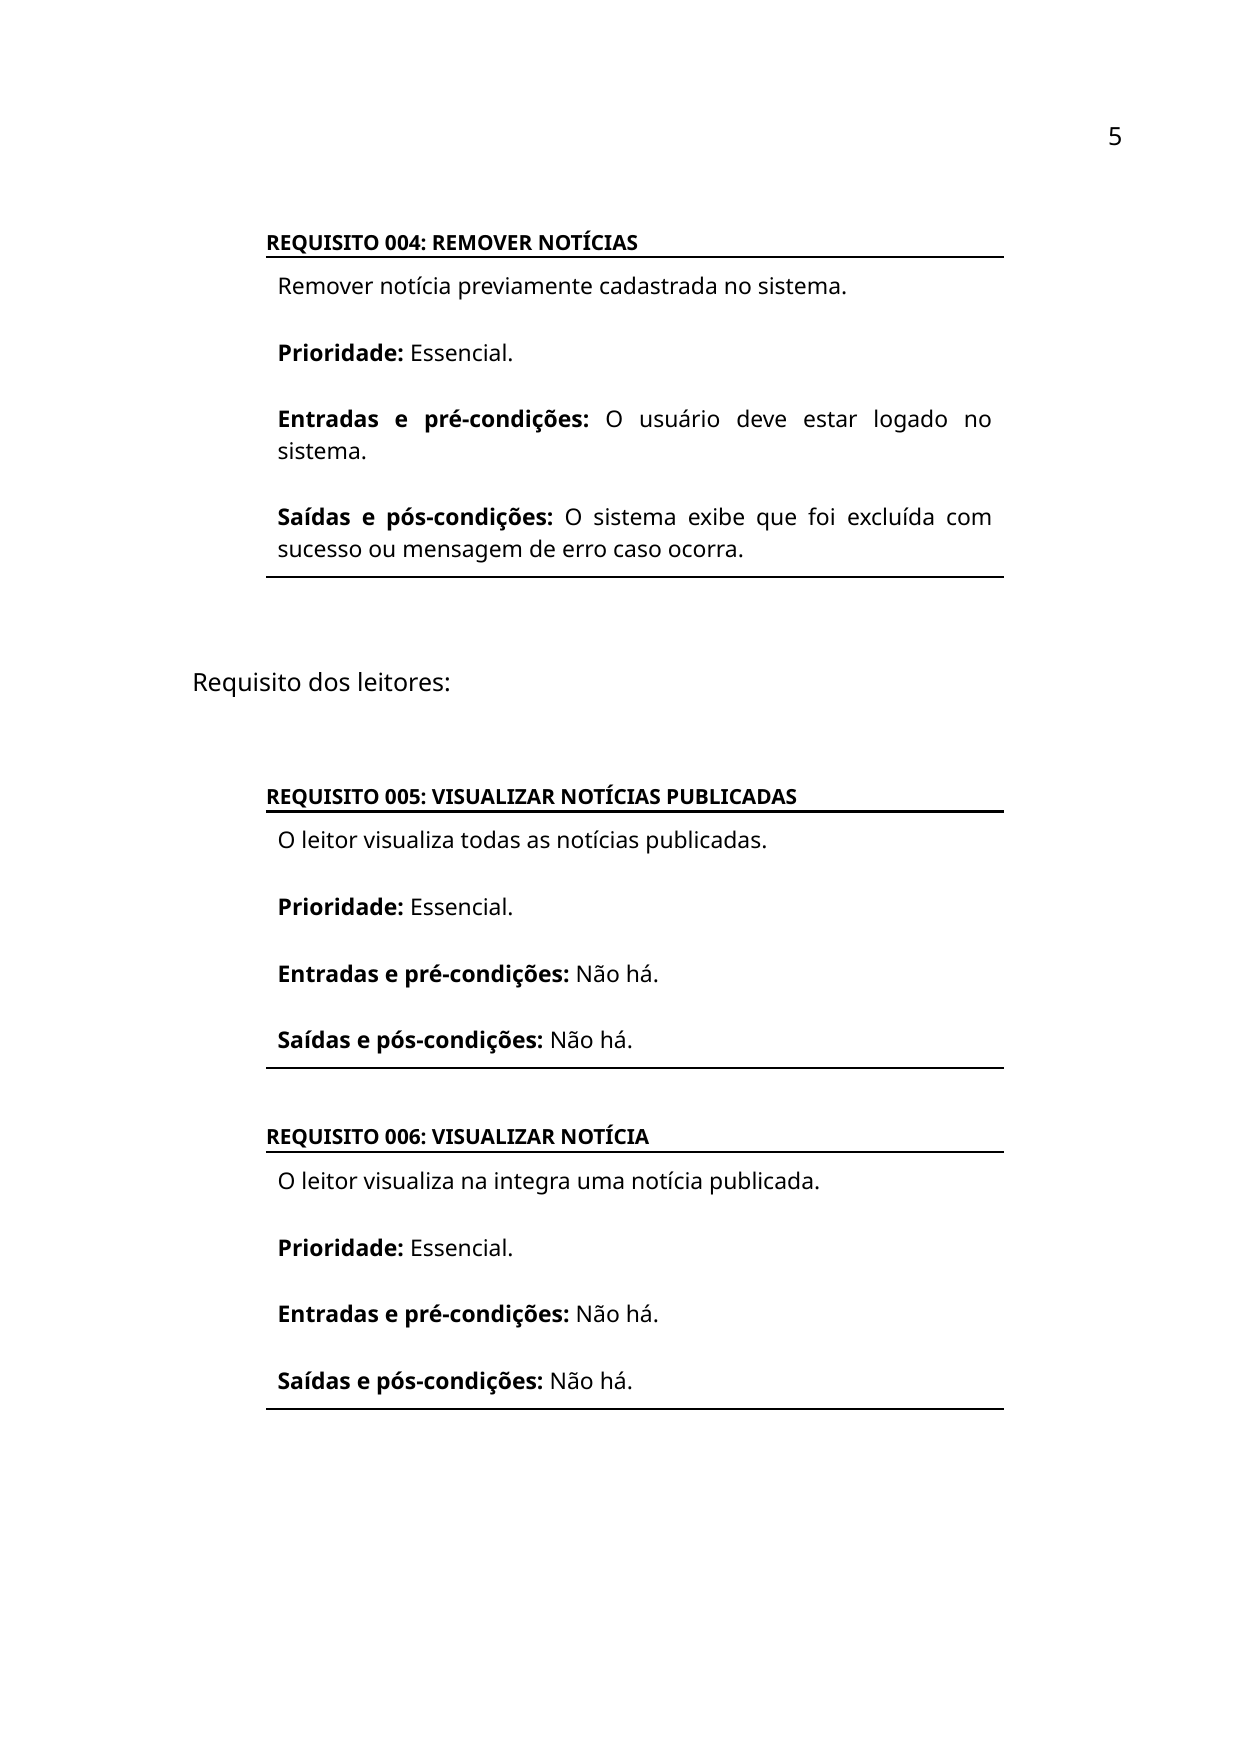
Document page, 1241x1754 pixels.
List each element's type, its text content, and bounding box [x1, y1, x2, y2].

text O leitor visualiza na integra uma notícia publicada. [266, 1153, 1004, 1196]
text Prioridade: Essencial. [266, 1218, 1004, 1263]
text Saídas e pós-condições: Não há. [266, 1010, 1004, 1067]
text Entradas e pré-condições: O usuário deve estar logado no sistema. [266, 389, 1004, 466]
text O leitor visualiza todas as notícias publicadas. [266, 813, 1004, 856]
text Requisito 006: Visualizar notícia [266, 1122, 1004, 1151]
text Prioridade: Essencial. [266, 323, 1004, 368]
text Saídas e pós-condições: O sistema exibe que foi excluída com sucesso ou mensagem de erro caso ocorra. [266, 487, 1004, 576]
text Remover notícia previamente cadastrada no sistema. [266, 258, 1004, 301]
text Entradas e pré-condições: Não há. [266, 944, 1004, 989]
text Entradas e pré-condições: Não há. [266, 1284, 1004, 1329]
text Requisito 005: Visualizar notícias publicadas [266, 782, 1004, 810]
text Prioridade: Essencial. [266, 877, 1004, 922]
text Requisito 004: Remover notícias [266, 228, 1004, 256]
text Requisito dos leitores: [118, 664, 1122, 698]
text Saídas e pós-condições: Não há. [266, 1351, 1004, 1408]
